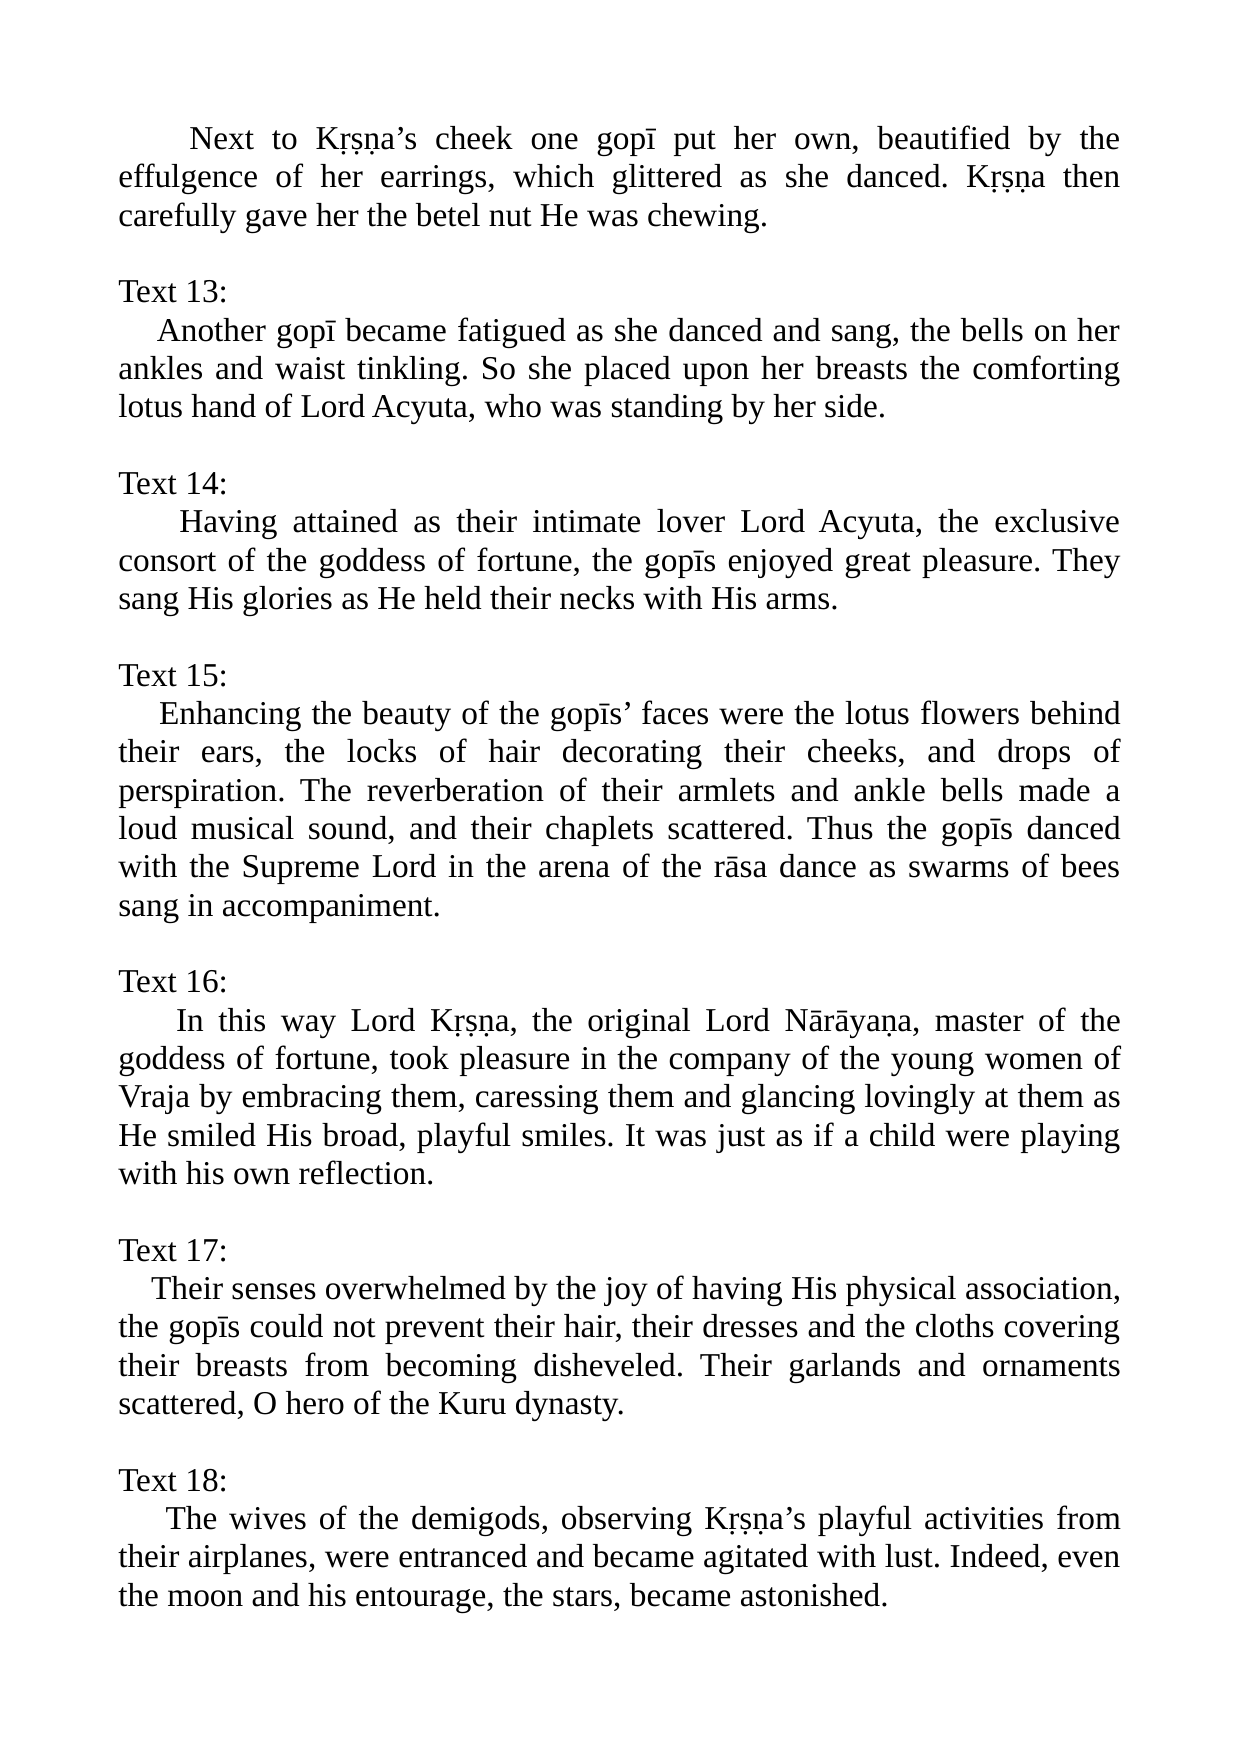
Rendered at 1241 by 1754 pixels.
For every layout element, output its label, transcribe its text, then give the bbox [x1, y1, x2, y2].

text Next to Kṛṣṇa’s cheek one gopī put her own, beautified by the effulgence of her earrings, which glittered as she danced. Kṛṣṇa then carefully gave her the betel nut He was chewing. [118, 118, 1122, 233]
text In this way Lord Kṛṣṇa, the original Lord Nārāyaṇa, master of the goddess of fortune, took pleasure in the company of the young women of Vraja by embracing them, caressing them and glancing lovingly at them as He smiled His broad, playful smiles. It was just as if a child were playing with his own reflection. [118, 1000, 1122, 1191]
text Text 18: [118, 1460, 1122, 1498]
text Text 16: [118, 961, 1122, 1000]
text Text 15: [118, 655, 1122, 693]
text Their senses overwhelmed by the joy of having His physical association, the gopīs could not prevent their hair, their dresses and the cloths covering their breasts from becoming disheveled. Their garlands and ornaments scattered, O hero of the Kuru dynasty. [118, 1268, 1122, 1421]
text Text 14: [118, 463, 1122, 501]
text The wives of the demigods, observing Kṛṣṇa’s playful activities from their airplanes, were entranced and became agitated with lust. Indeed, even the moon and his entourage, the stars, became astonished. [118, 1498, 1122, 1613]
text Having attained as their intimate lover Lord Acyuta, the exclusive consort of the goddess of fortune, the gopīs enjoyed great pleasure. They sang His glories as He held their necks with His arms. [118, 501, 1122, 616]
text Another gopī became fatigued as she danced and sang, the bells on her ankles and waist tinkling. So she placed upon her breasts the comforting lotus hand of Lord Acyuta, who was standing by her side. [118, 310, 1122, 425]
text Text 17: [118, 1230, 1122, 1268]
text Text 13: [118, 271, 1122, 310]
text Enhancing the beauty of the gopīs’ faces were the lotus flowers behind their ears, the locks of hair decorating their cheeks, and drops of perspiration. The reverberation of their armlets and ankle bells made a loud musical sound, and their chaplets scattered. Thus the gopīs danced with the Supreme Lord in the arena of the rāsa dance as swarms of bees sang in accompaniment. [118, 693, 1122, 923]
